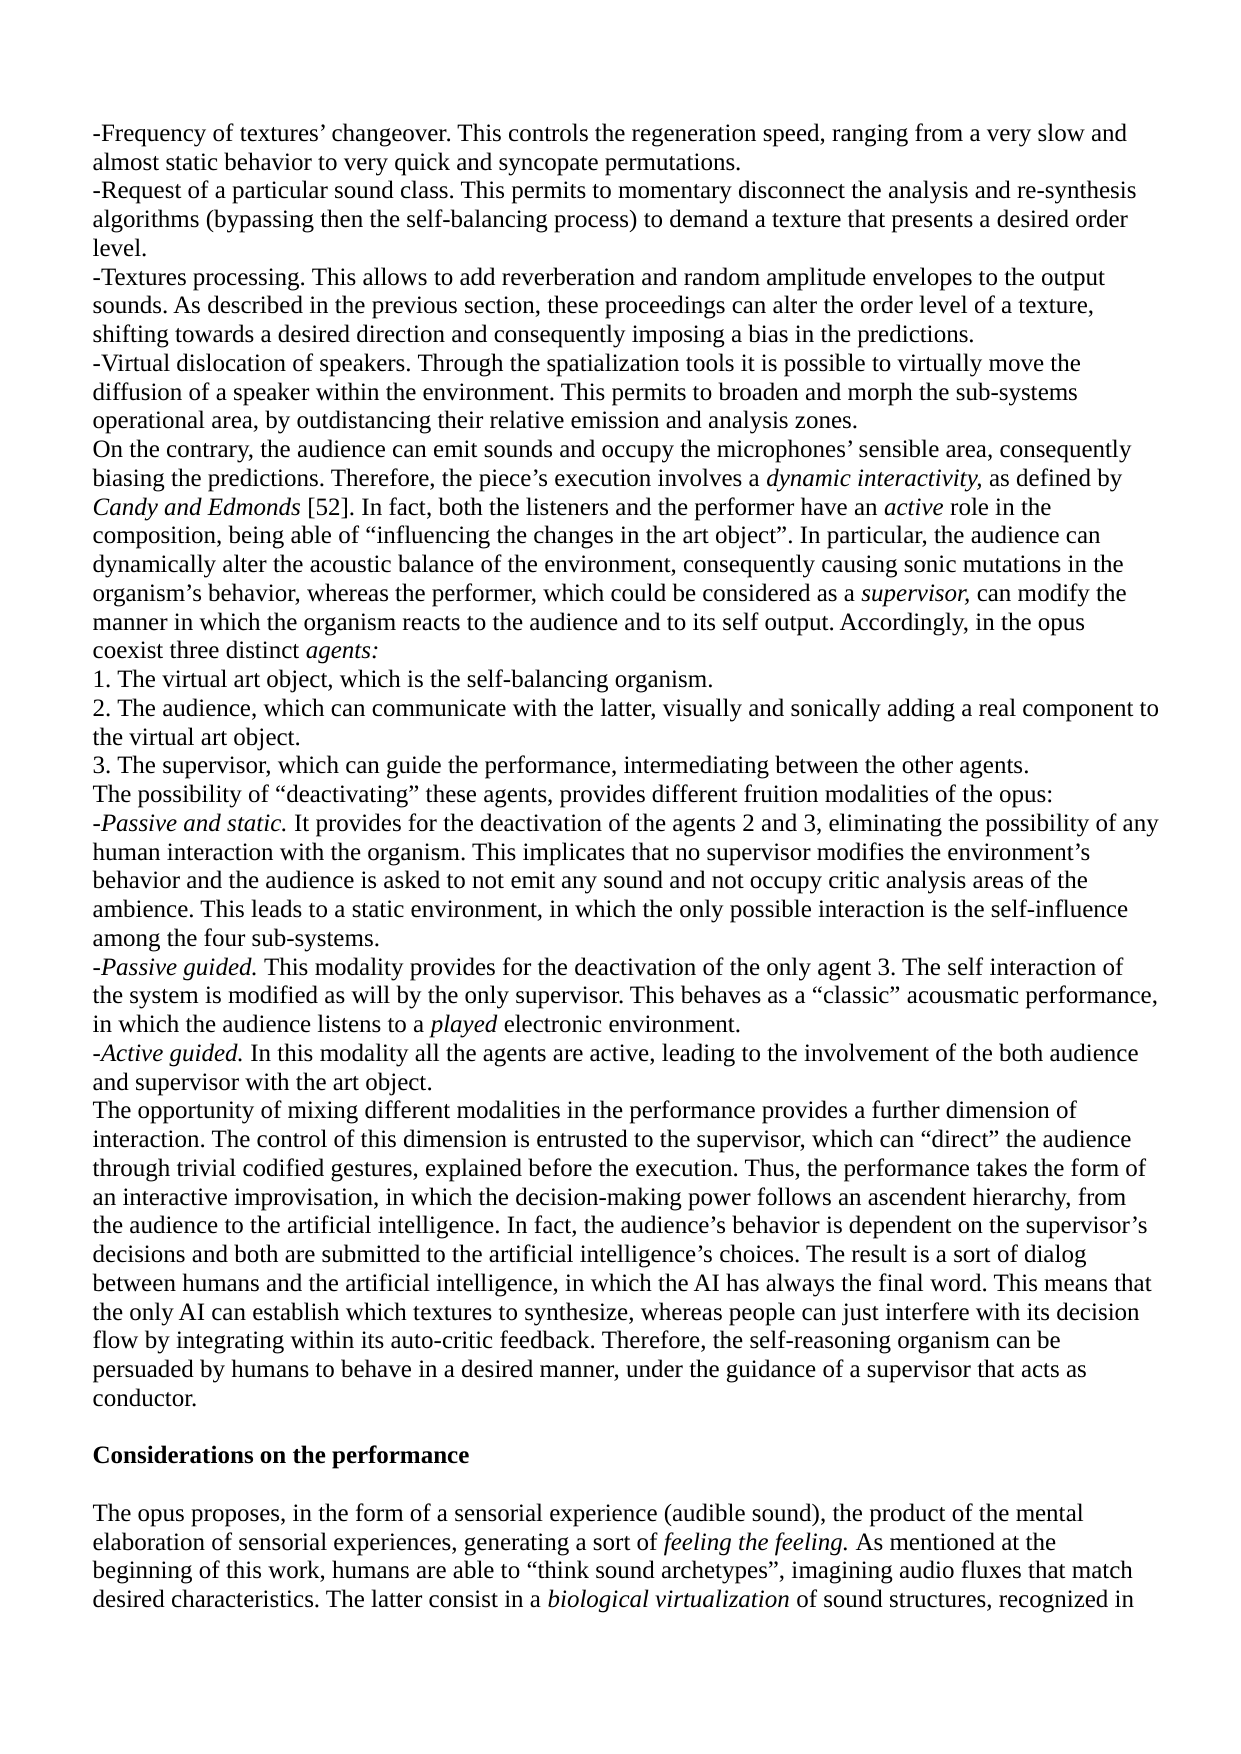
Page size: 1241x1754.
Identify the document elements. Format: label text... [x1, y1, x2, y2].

text 1. The virtual art object, which is the self-balancing organism. [92, 664, 1160, 693]
text 3. The supervisor, which can guide the performance, intermediating between the other agents. [92, 751, 1160, 779]
text On the contrary, the audience can emit sounds and occupy the microphones’ sensible area, consequently biasing the predictions. Therefore, the piece’s execution involves a dynamic interactivity, as defined by Candy and Edmonds [52]. In fact, both the listeners and the performer have an active role in the composition, being able of “influencing the changes in the art object”. In particular, the audience can dynamically alter the acoustic balance of the environment, consequently causing sonic mutations in the organism’s behavior, whereas the performer, which could be considered as a supervisor, can modify the manner in which the organism reacts to the audience and to its self output. Accordingly, in the opus coexist three distinct agents: [92, 434, 1160, 664]
text -Textures processing. This allows to add reverberation and random amplitude envelopes to the output sounds. As described in the previous section, these proceedings can alter the order level of a texture, shifting towards a desired direction and consequently imposing a bias in the predictions. [92, 262, 1160, 348]
text The opus proposes, in the form of a sensorial experience (audible sound), the product of the mental elaboration of sensorial experiences, generating a sort of feeling the feeling. As mentioned at the beginning of this work, humans are able to “think sound archetypes”, imagining audio fluxes that match desired characteristics. The latter consist in a biological virtualization of sound structures, recognized in [92, 1498, 1160, 1613]
text Considerations on the performance [92, 1441, 1160, 1469]
text -Active guided. In this modality all the agents are active, leading to the involvement of the both audience and supervisor with the art object. [92, 1038, 1160, 1096]
text -Virtual dislocation of speakers. Through the spatialization tools it is possible to virtually move the diffusion of a speaker within the environment. This permits to broaden and morph the sub-systems operational area, by outdistancing their relative emission and analysis zones. [92, 348, 1160, 434]
text -Request of a particular sound class. This permits to momentary disconnect the analysis and re-synthesis algorithms (bypassing then the self-balancing process) to demand a texture that presents a desired order level. [92, 176, 1160, 262]
text 2. The audience, which can communicate with the latter, visually and sonically adding a real component to the virtual art object. [92, 693, 1160, 751]
text -Passive and static. It provides for the deactivation of the agents 2 and 3, eliminating the possibility of any human interaction with the organism. This implicates that no supervisor modifies the environment’s behavior and the audience is asked to not emit any sound and not occupy critic analysis areas of the ambience. This leads to a static environment, in which the only possible interaction is the self-influence among the four sub-systems. [92, 808, 1160, 952]
text The possibility of “deactivating” these agents, provides different fruition modalities of the opus: [92, 779, 1160, 808]
text The opportunity of mixing different modalities in the performance provides a further dimension of interaction. The control of this dimension is entrusted to the supervisor, which can “direct” the audience through trivial codified gestures, explained before the execution. Thus, the performance takes the form of an interactive improvisation, in which the decision-making power follows an ascendent hierarchy, from the audience to the artificial intelligence. In fact, the audience’s behavior is dependent on the supervisor’s decisions and both are submitted to the artificial intelligence’s choices. The result is a sort of dialog between humans and the artificial intelligence, in which the AI has always the final word. This means that the only AI can establish which textures to synthesize, whereas people can just interfere with its decision flow by integrating within its auto-critic feedback. Therefore, the self-reasoning organism can be persuaded by humans to behave in a desired manner, under the guidance of a supervisor that acts as conductor. [92, 1096, 1160, 1412]
text -Passive guided. This modality provides for the deactivation of the only agent 3. The self interaction of the system is modified as will by the only supervisor. This behaves as a “classic” acousmatic performance, in which the audience listens to a played electronic environment. [92, 952, 1160, 1038]
text -Frequency of textures’ changeover. This controls the regeneration speed, ranging from a very slow and almost static behavior to very quick and syncopate permutations. [92, 118, 1160, 176]
